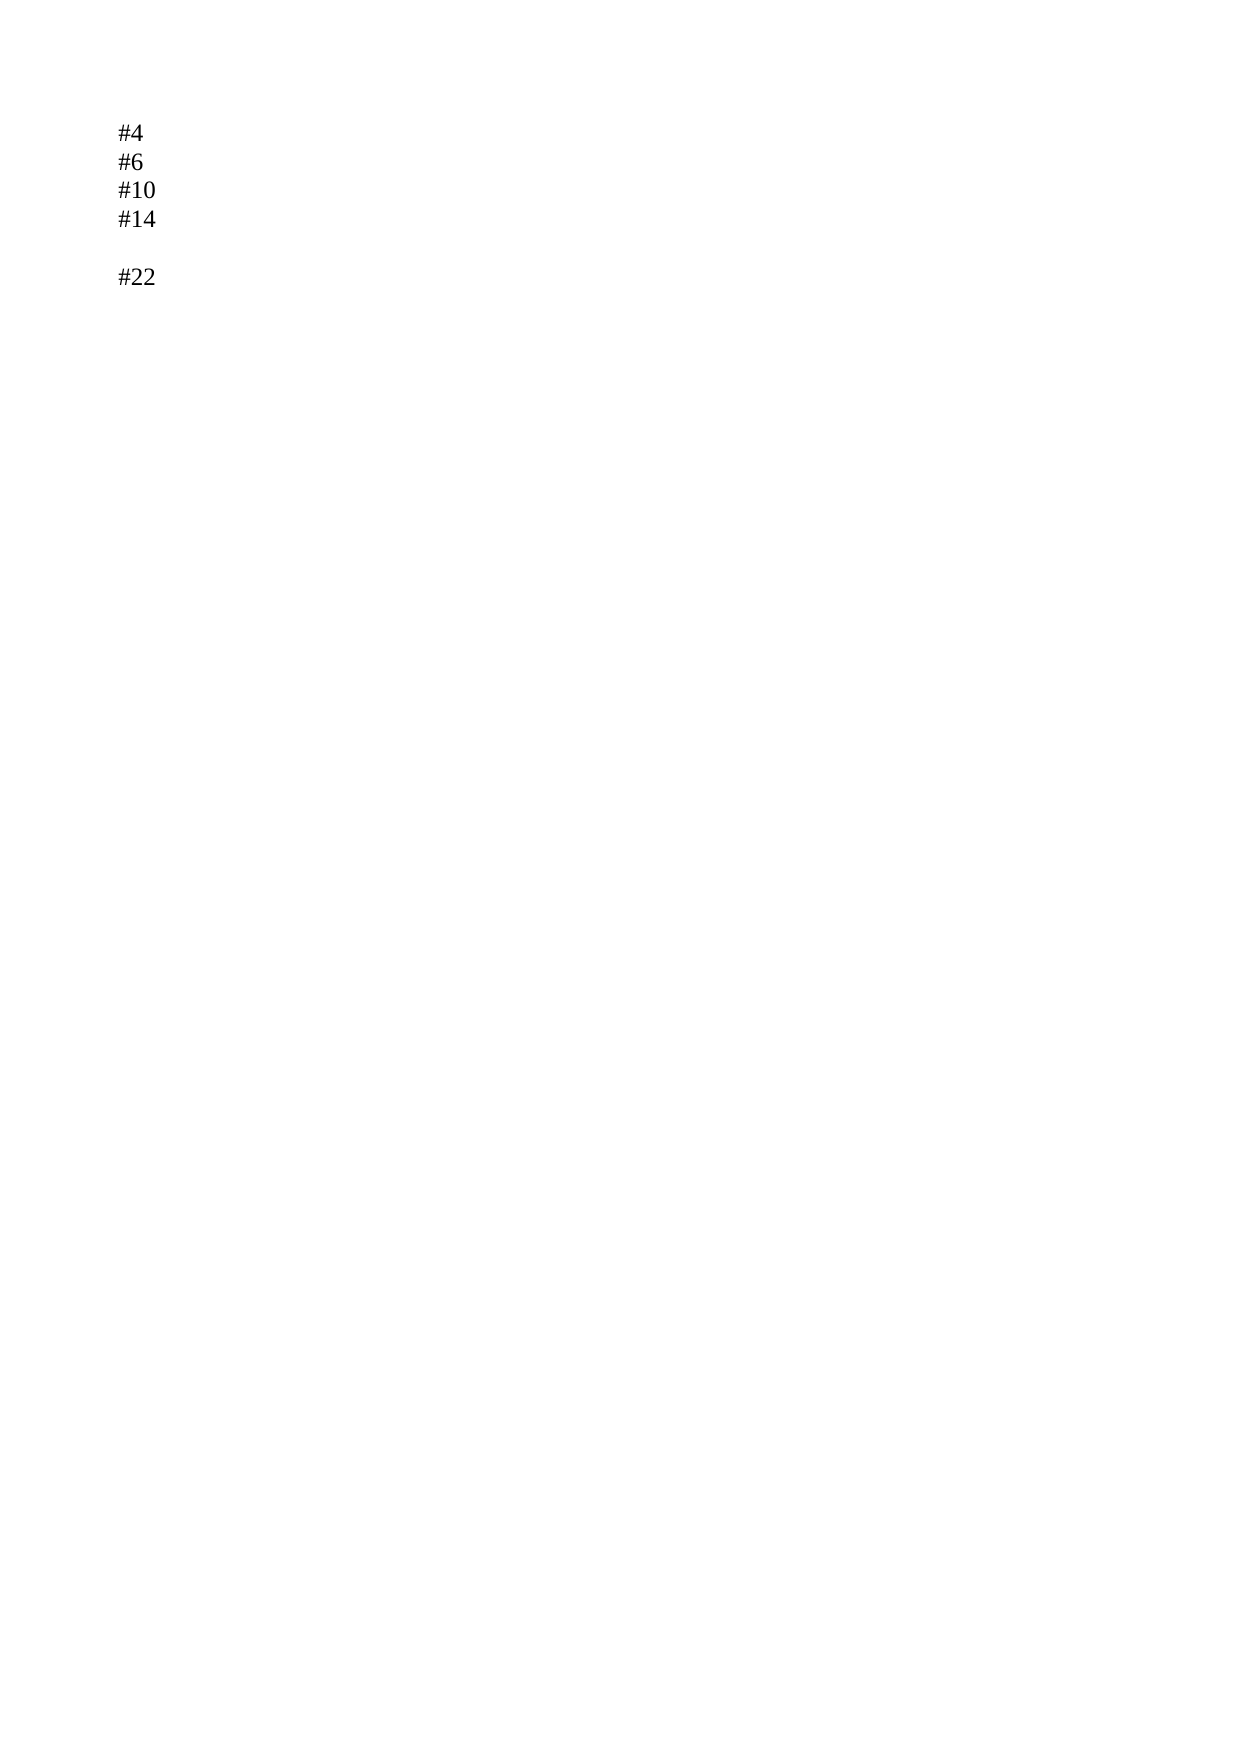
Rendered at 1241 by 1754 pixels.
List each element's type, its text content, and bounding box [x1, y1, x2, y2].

text #6 [118, 147, 1122, 176]
text #10 [118, 176, 1122, 204]
text #14 [118, 204, 1122, 233]
text #22 [118, 262, 1122, 291]
text #4 [118, 118, 1122, 147]
